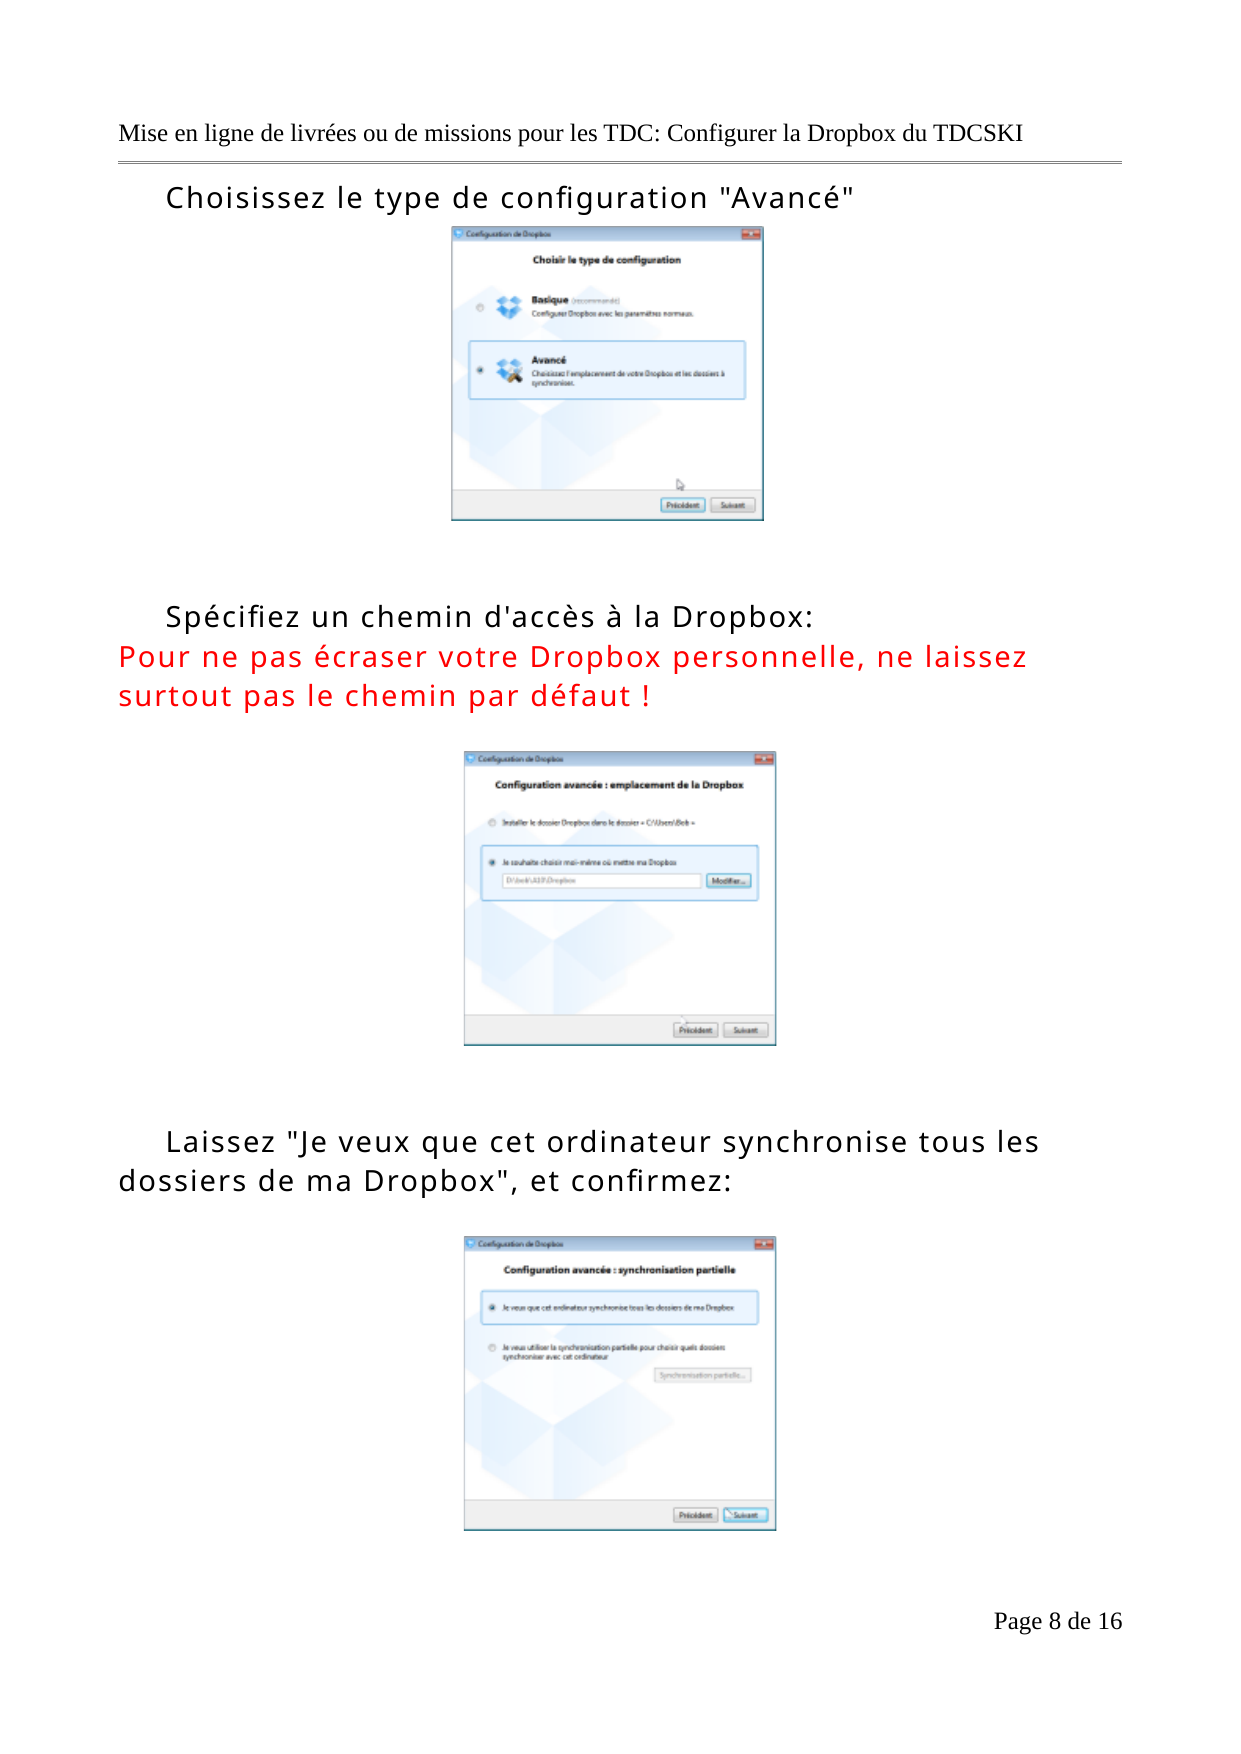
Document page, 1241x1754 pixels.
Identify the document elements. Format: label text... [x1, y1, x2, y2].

picture [463, 751, 777, 1046]
picture [451, 226, 764, 521]
text Choisissez le type de configuration "Avancé" [118, 177, 1122, 217]
text Spécifiez un chemin d'accès à la Dropbox: Pour ne pas écraser votre Dropbox personnelle, ne laissez surtout pas le chemin par défaut ! [118, 596, 1122, 715]
text Laissez "Je veux que cet ordinateur synchronise tous les dossiers de ma Dropbox", et confirmez: [118, 1121, 1122, 1200]
picture [463, 1236, 777, 1531]
